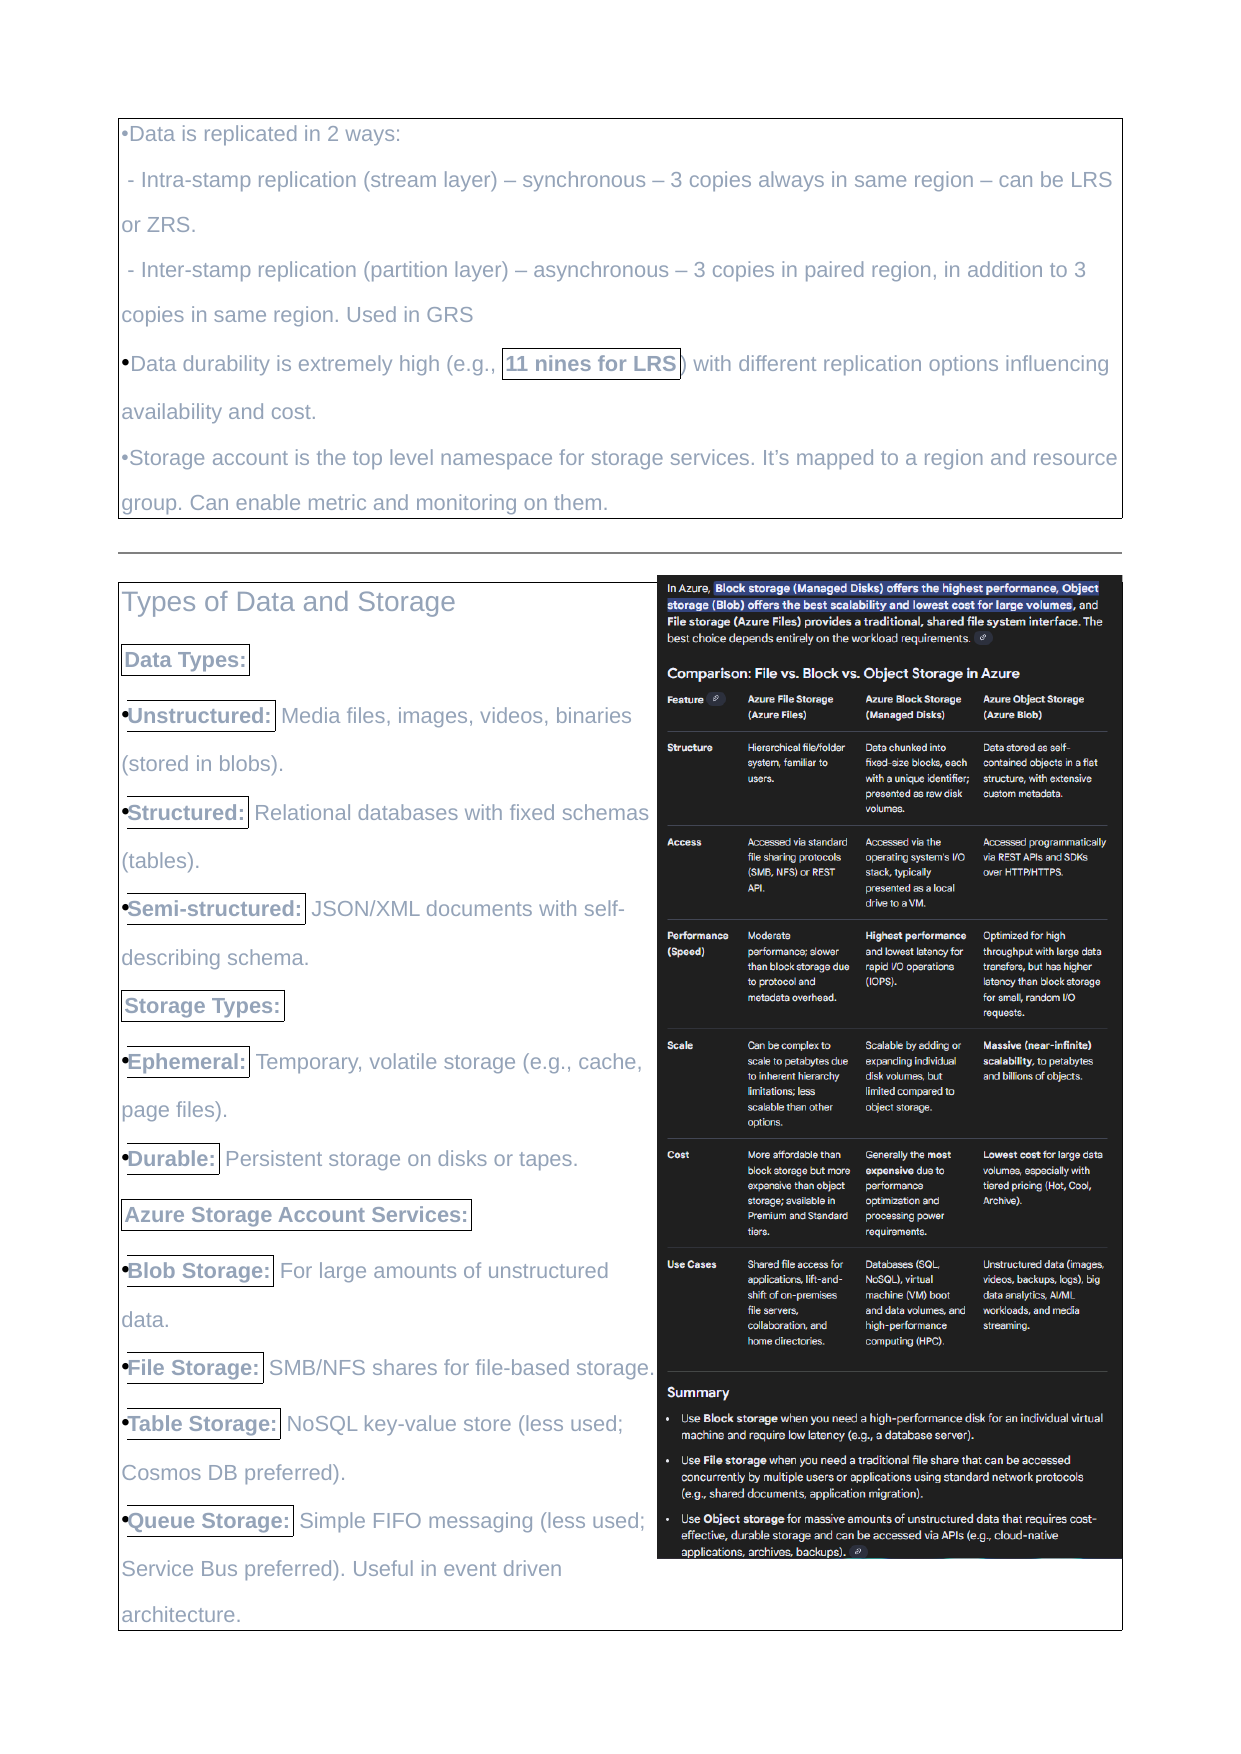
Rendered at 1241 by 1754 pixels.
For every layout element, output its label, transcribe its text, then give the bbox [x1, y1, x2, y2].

list Azure Storage Account Services: [119, 1196, 657, 1230]
picture [657, 575, 1123, 1559]
list Blob Storage: For large amounts of unstructured data. [119, 1252, 657, 1332]
list Storage Types: [119, 987, 657, 1021]
list - Inter-stamp replication (partition layer) – asynchronous – 3 copies in paired region, in addition to 3 copies in same region. Used in GRS [119, 254, 1122, 328]
list Semi-structured: JSON/XML documents with self-describing schema. [119, 890, 657, 970]
list Ephemeral: Temporary, volatile storage (e.g., cache, page files). [119, 1043, 657, 1123]
list Durable: Persistent storage on disks or tapes. [119, 1140, 657, 1174]
list Data Types: [119, 641, 657, 675]
list Structured: Relational databases with fixed schemas (tables). [119, 793, 657, 873]
list File Storage: SMB/NFS shares for file-based storage. [119, 1349, 657, 1383]
list Unstructured: Media files, images, videos, binaries (stored in blobs). [119, 697, 657, 776]
list - Intra-stamp replication (stream layer) – synchronous – 3 copies always in same region – can be LRS or ZRS. [119, 163, 1122, 237]
list Table Storage: NoSQL key-value store (less used; Cosmos DB preferred). [119, 1405, 657, 1485]
list Data durability is extremely high (e.g., 11 nines for LRS) with different replication options influencing availability and cost. [119, 345, 1122, 424]
list Data is replicated in 2 ways: [119, 119, 1122, 146]
list Storage account is the top level namespace for storage services. It’s mapped to a region and resource group. Can enable metric and monitoring on them. [119, 441, 1122, 518]
subtitle Types of Data and Storage [119, 583, 657, 618]
list Queue Storage: Simple FIFO messaging (less used; Service Bus preferred). Useful in event driven architecture. [119, 1502, 1122, 1630]
